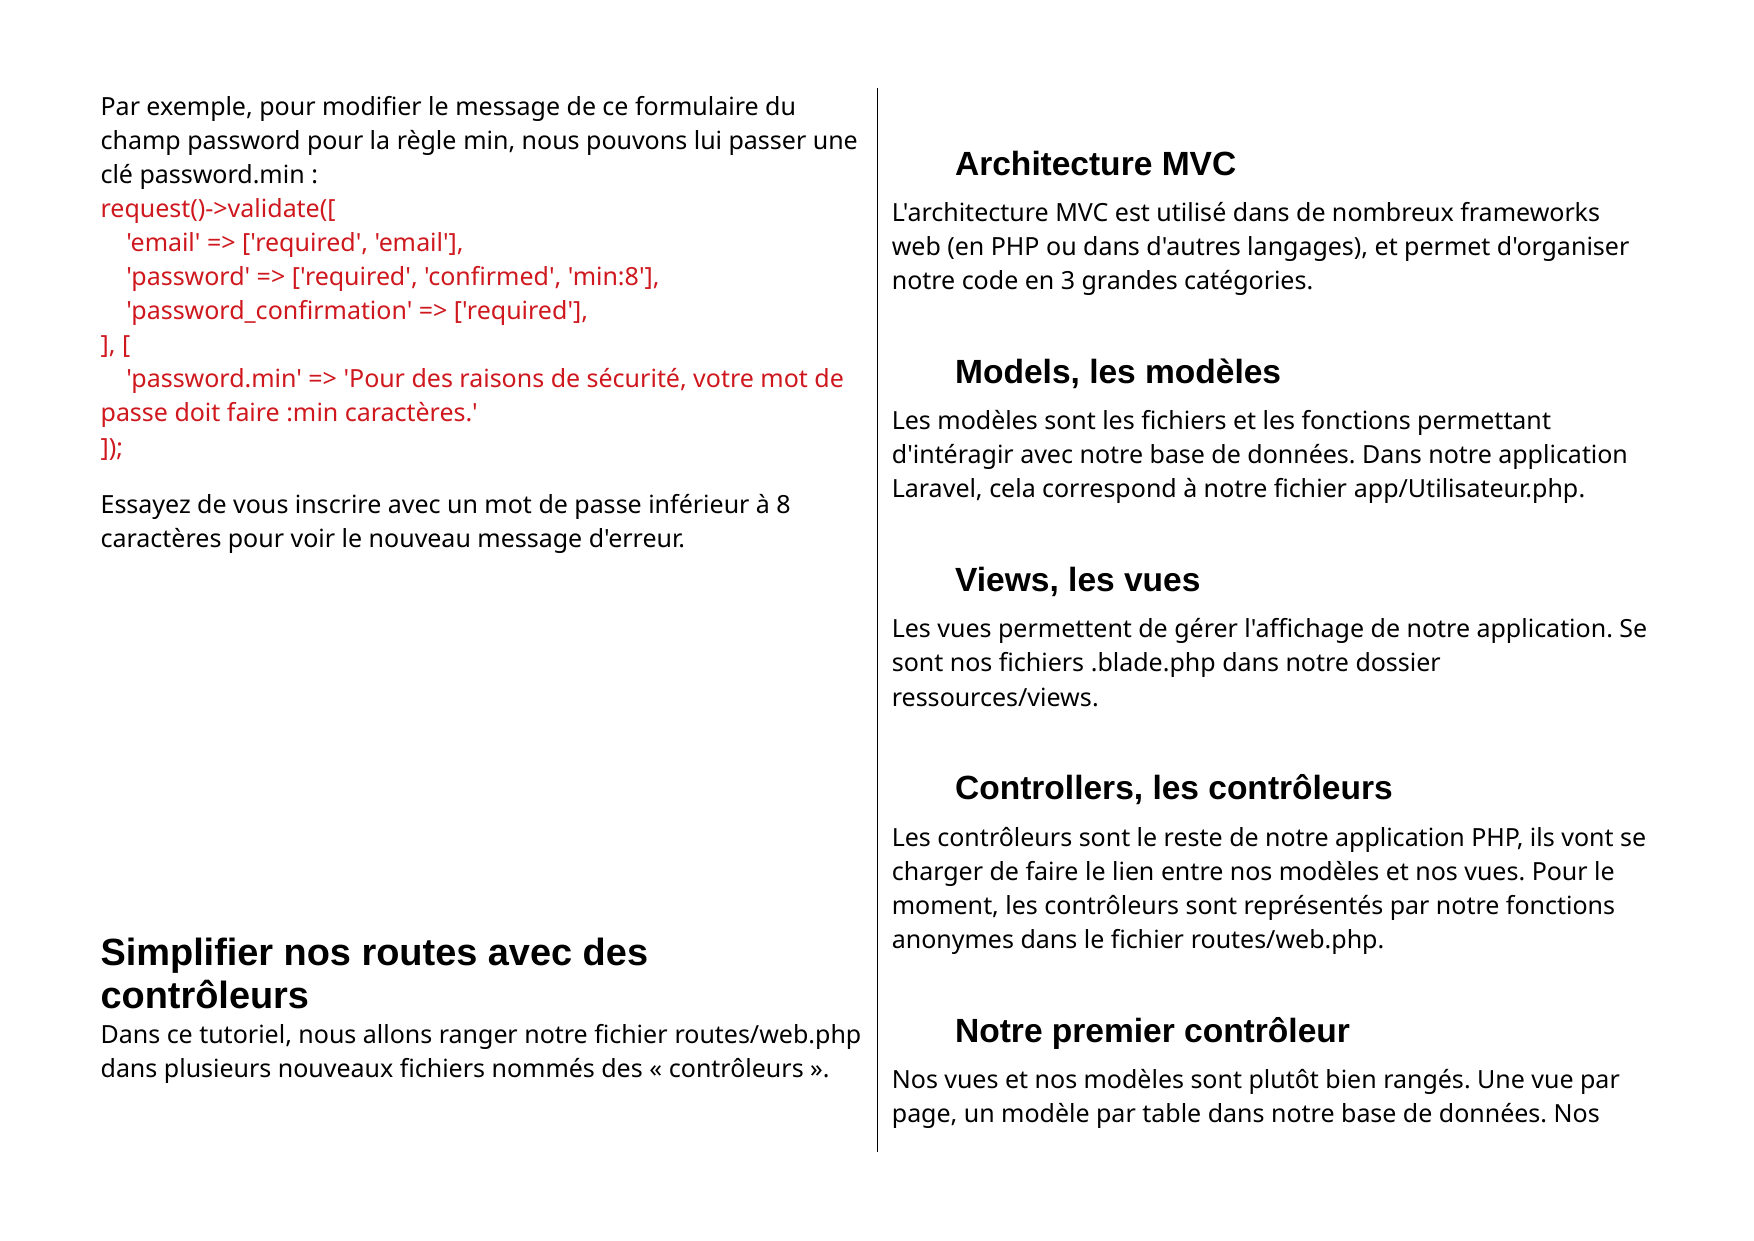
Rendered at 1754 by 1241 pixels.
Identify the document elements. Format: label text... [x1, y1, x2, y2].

subtitle Controllers, les contrôleurs [955, 768, 1665, 807]
text Nos vues et nos modèles sont plutôt bien rangés. Une vue par page, un modèle par table dans notre base de données. Nos [892, 1062, 1654, 1130]
subtitle Notre premier contrôleur [955, 1010, 1665, 1049]
text 'password_confirmation' => ['required'], [100, 293, 862, 327]
text Les modèles sont les fichiers et les fonctions permettant d'intéragir avec notre base de données. Dans notre application Laravel, cela correspond à notre fichier app/Utilisateur.php. [892, 403, 1654, 505]
text L'architecture MVC est utilisé dans de nombreux frameworks web (en PHP ou dans d'autres langages), et permet d'organiser notre code en 3 grandes catégories. [892, 194, 1654, 297]
text 'password.min' => 'Pour des raisons de sécurité, votre mot de passe doit faire :min caractères.' [100, 361, 862, 429]
subtitle Models, les modèles [955, 352, 1665, 390]
text ], [ [100, 327, 862, 361]
subtitle Architecture MVC [955, 143, 1665, 182]
text Par exemple, pour modifier le message de ce formulaire du champ password pour la règle min, nous pouvons lui passer une clé password.min : [100, 88, 862, 191]
text 'password' => ['required', 'confirmed', 'min:8'], [100, 259, 862, 293]
subtitle Simplifier nos routes avec des contrôleurs [100, 930, 862, 1017]
text Les contrôleurs sont le reste de notre application PHP, ils vont se charger de faire le lien entre nos modèles et nos vues. Pour le moment, les contrôleurs sont représentés par notre fonctions anonymes dans le fichier routes/web.php. [892, 819, 1654, 956]
text Essayez de vous inscrire avec un mot de passe inférieur à 8 caractères pour voir le nouveau message d'erreur. [100, 487, 862, 555]
text 'email' => ['required', 'email'], [100, 225, 862, 259]
text ]); [100, 429, 862, 463]
text Dans ce tutoriel, nous allons ranger notre fichier routes/web.php dans plusieurs nouveaux fichiers nommés des « contrôleurs ». [100, 1017, 862, 1085]
text Les vues permettent de gérer l'affichage de notre application. Se sont nos fichiers .blade.php dans notre dossier ressources/views. [892, 611, 1654, 713]
subtitle Views, les vues [955, 560, 1665, 598]
text request()->validate([ [100, 191, 862, 225]
